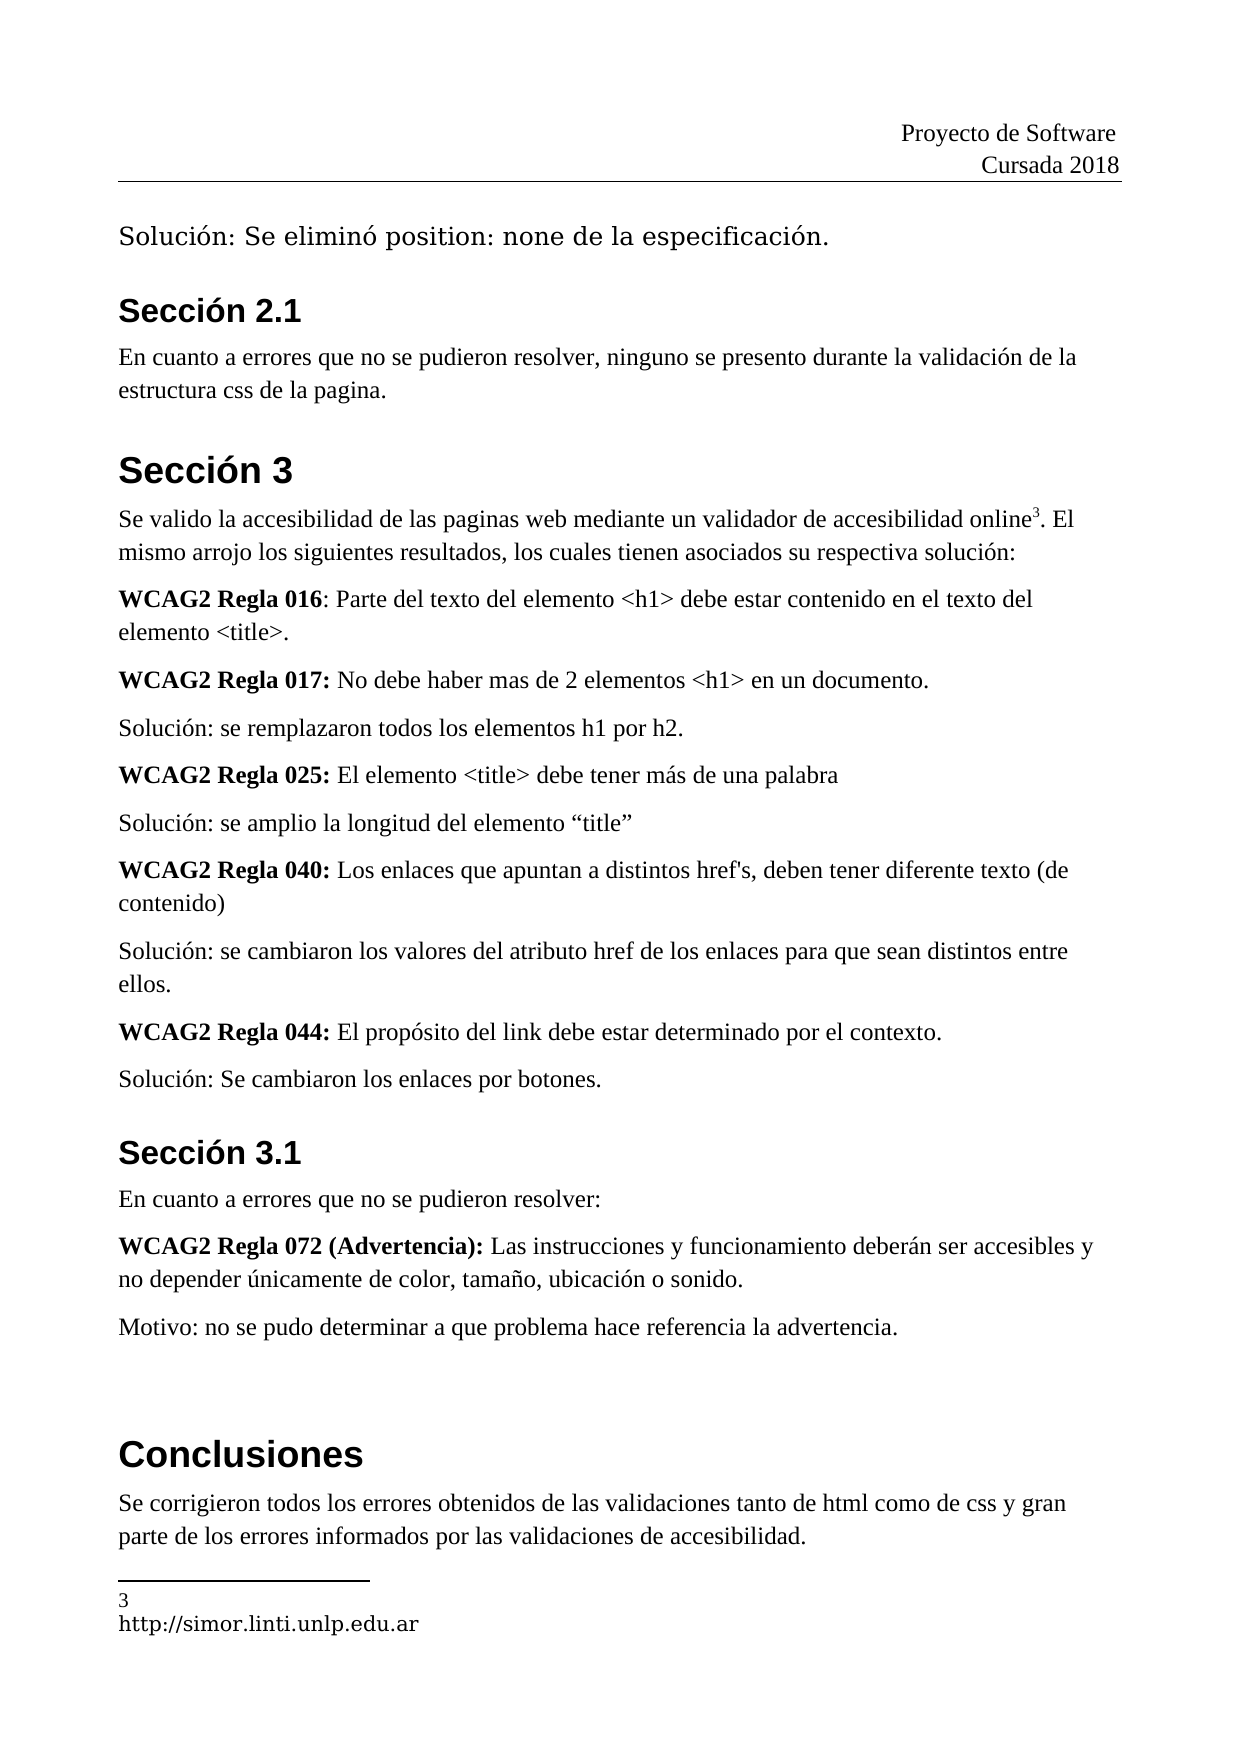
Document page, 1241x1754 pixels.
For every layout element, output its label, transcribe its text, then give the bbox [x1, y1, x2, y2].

text http://simor.linti.unlp.edu.ar [118, 1612, 1122, 1636]
text WCAG2 Regla 072 (Advertencia): Las instrucciones y funcionamiento deberán ser accesibles y no depender únicamente de color, tamaño, ubicación o sonido. [118, 1231, 1122, 1293]
text Motivo: no se pudo determinar a que problema hace referencia la advertencia. [118, 1312, 1122, 1341]
text Solución: se cambiaron los valores del atributo href de los enlaces para que sean distintos entre ellos. [118, 936, 1122, 998]
text WCAG2 Regla 044: El propósito del link debe estar determinado por el contexto. [118, 1017, 1122, 1045]
text En cuanto a errores que no se pudieron resolver, ninguno se presento durante la validación de la estructura css de la pagina. [118, 342, 1122, 404]
subtitle Sección 3.1 [118, 1133, 1122, 1171]
text Solución: Se eliminó position: none de la especificación. [118, 223, 1122, 252]
text Se corrigieron todos los errores obtenidos de las validaciones tanto de html como de css y gran parte de los errores informados por las validaciones de accesibilidad. [118, 1488, 1122, 1549]
text En cuanto a errores que no se pudieron resolver: [118, 1184, 1122, 1212]
text WCAG2 Regla 040: Los enlaces que apuntan a distintos href's, deben tener diferente texto (de contenido) [118, 855, 1122, 917]
subtitle Sección 2.1 [118, 292, 1122, 330]
text WCAG2 Regla 016: Parte del texto del elemento <h1> debe estar contenido en el texto del elemento <title>. [118, 584, 1122, 646]
text WCAG2 Regla 025: El elemento <title> debe tener más de una palabra [118, 760, 1122, 789]
text WCAG2 Regla 017: No debe haber mas de 2 elementos <h1> en un documento. [118, 665, 1122, 694]
subtitle Conclusiones [118, 1432, 1122, 1475]
text Solución: se remplazaron todos los elementos h1 por h2. [118, 713, 1122, 741]
text Se valido la accesibilidad de las paginas web mediante un validador de accesibilidad online. El mismo arrojo los siguientes resultados, los cuales tienen asociados su respectiva solución: [118, 504, 1122, 566]
text Solución: Se cambiaron los enlaces por botones. [118, 1064, 1122, 1093]
subtitle Sección 3 [118, 448, 1122, 491]
text Solución: se amplio la longitud del elemento “title” [118, 808, 1122, 837]
